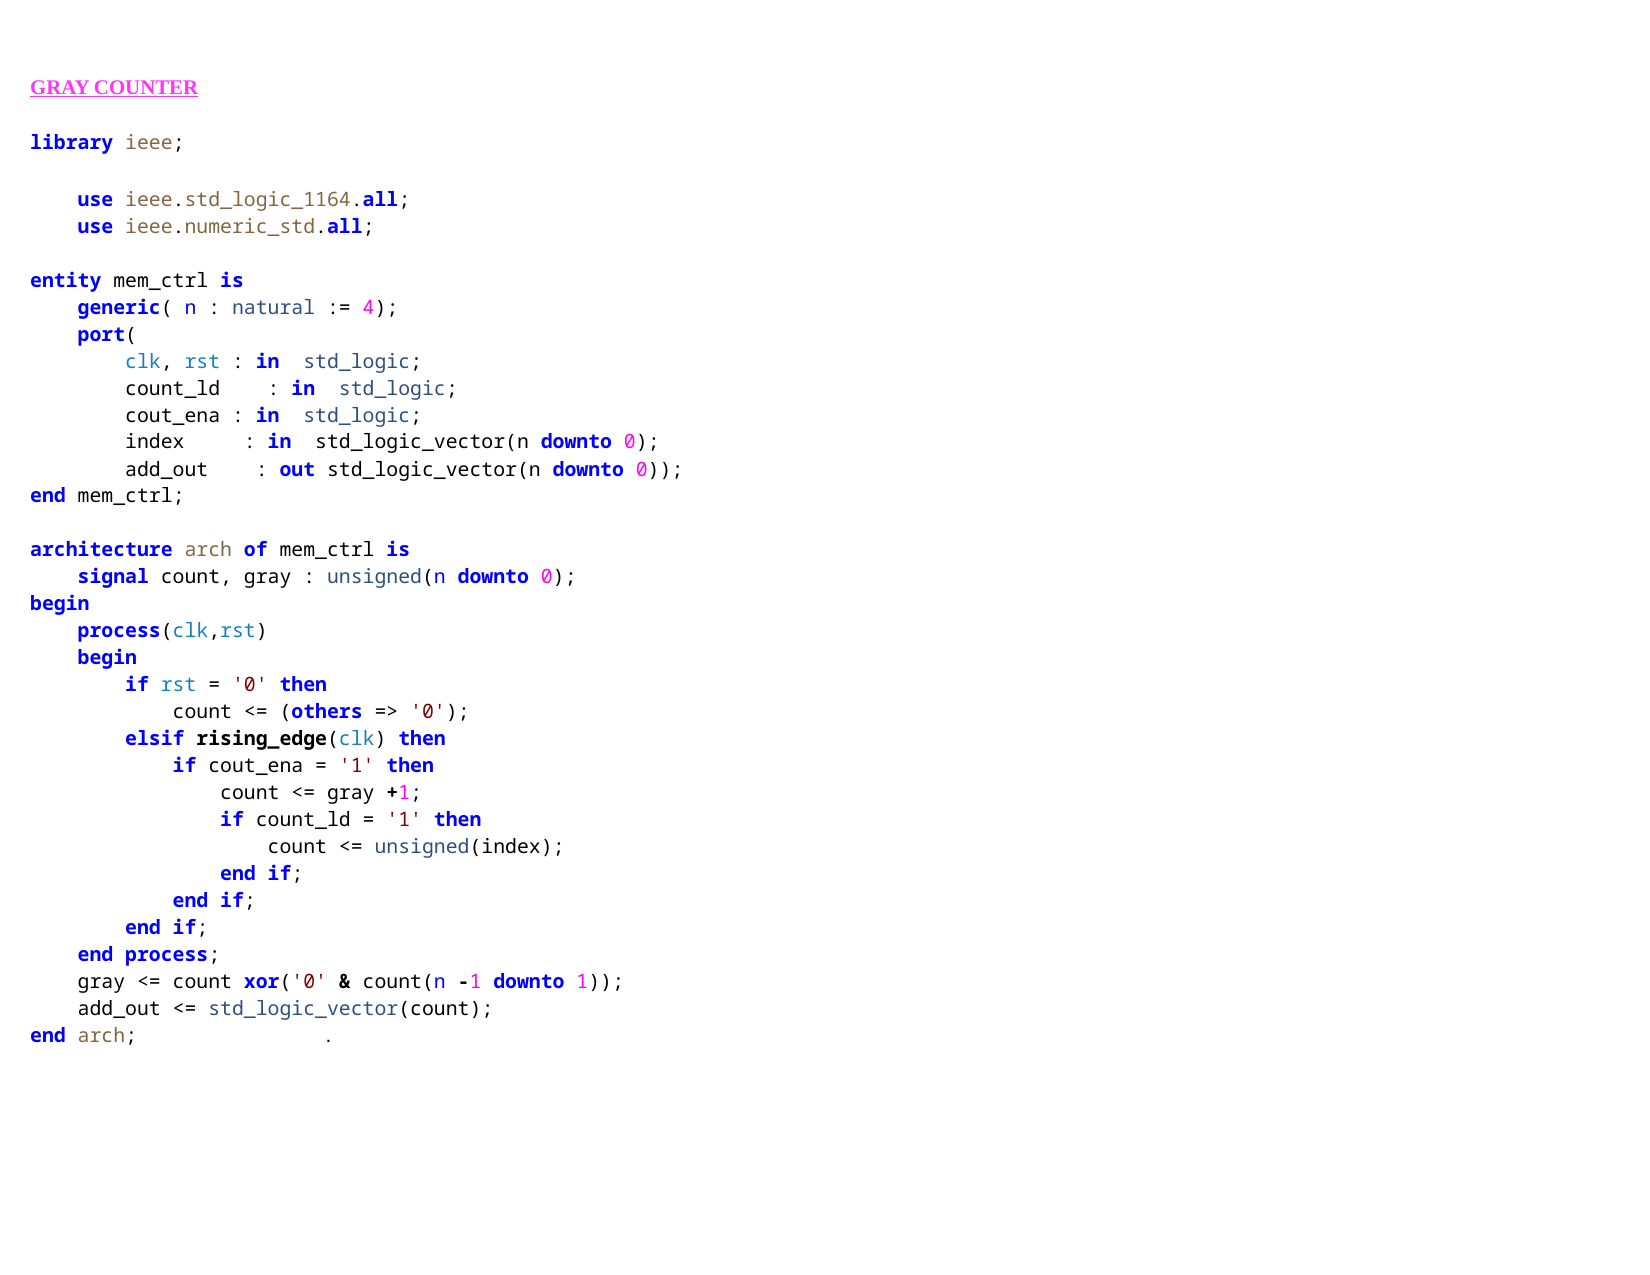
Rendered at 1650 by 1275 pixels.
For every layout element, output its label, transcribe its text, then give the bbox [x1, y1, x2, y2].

text begin [30, 590, 1620, 617]
text elsif rising_edge(clk) then [30, 724, 1620, 752]
text end if; [30, 886, 1620, 913]
text add_out <= std_logic_vector(count); [30, 994, 1620, 1021]
text gray <= count xor('0' & count(n -1 downto 1)); [30, 967, 1620, 994]
text signal count, gray : unsigned(n downto 0); [30, 563, 1620, 590]
text entity mem_ctrl is [30, 266, 1620, 293]
text if cout_ena = '1' then [30, 752, 1620, 778]
text if rst = '0' then [30, 671, 1620, 698]
text add_out : out std_logic_vector(n downto 0)); [30, 455, 1620, 482]
text count <= unsigned(index); [30, 832, 1620, 859]
text port( [30, 320, 1620, 347]
text architecture arch of mem_ctrl is [30, 536, 1620, 563]
text index : in std_logic_vector(n downto 0); [30, 428, 1620, 455]
text count <= (others => '0'); [30, 698, 1620, 724]
text count <= gray +1; [30, 778, 1620, 806]
text GRAY COUNTER [30, 75, 1620, 99]
text count_ld : in std_logic; [30, 374, 1620, 401]
text generic( n : natural := 4); [30, 293, 1620, 320]
text library ieee; [30, 128, 1620, 156]
text end process; [30, 940, 1620, 967]
text end arch; . [30, 1021, 1620, 1048]
text end if; [30, 859, 1620, 886]
text use ieee.numeric_std.all; [30, 212, 1620, 239]
text use ieee.std_logic_1164.all; [30, 185, 1620, 212]
text end if; [30, 913, 1620, 940]
text cout_ena : in std_logic; [30, 401, 1620, 428]
text if count_ld = '1' then [30, 806, 1620, 832]
text begin [30, 644, 1620, 671]
text process(clk,rst) [30, 617, 1620, 644]
text end mem_ctrl; [30, 482, 1620, 509]
text clk, rst : in std_logic; [30, 347, 1620, 374]
